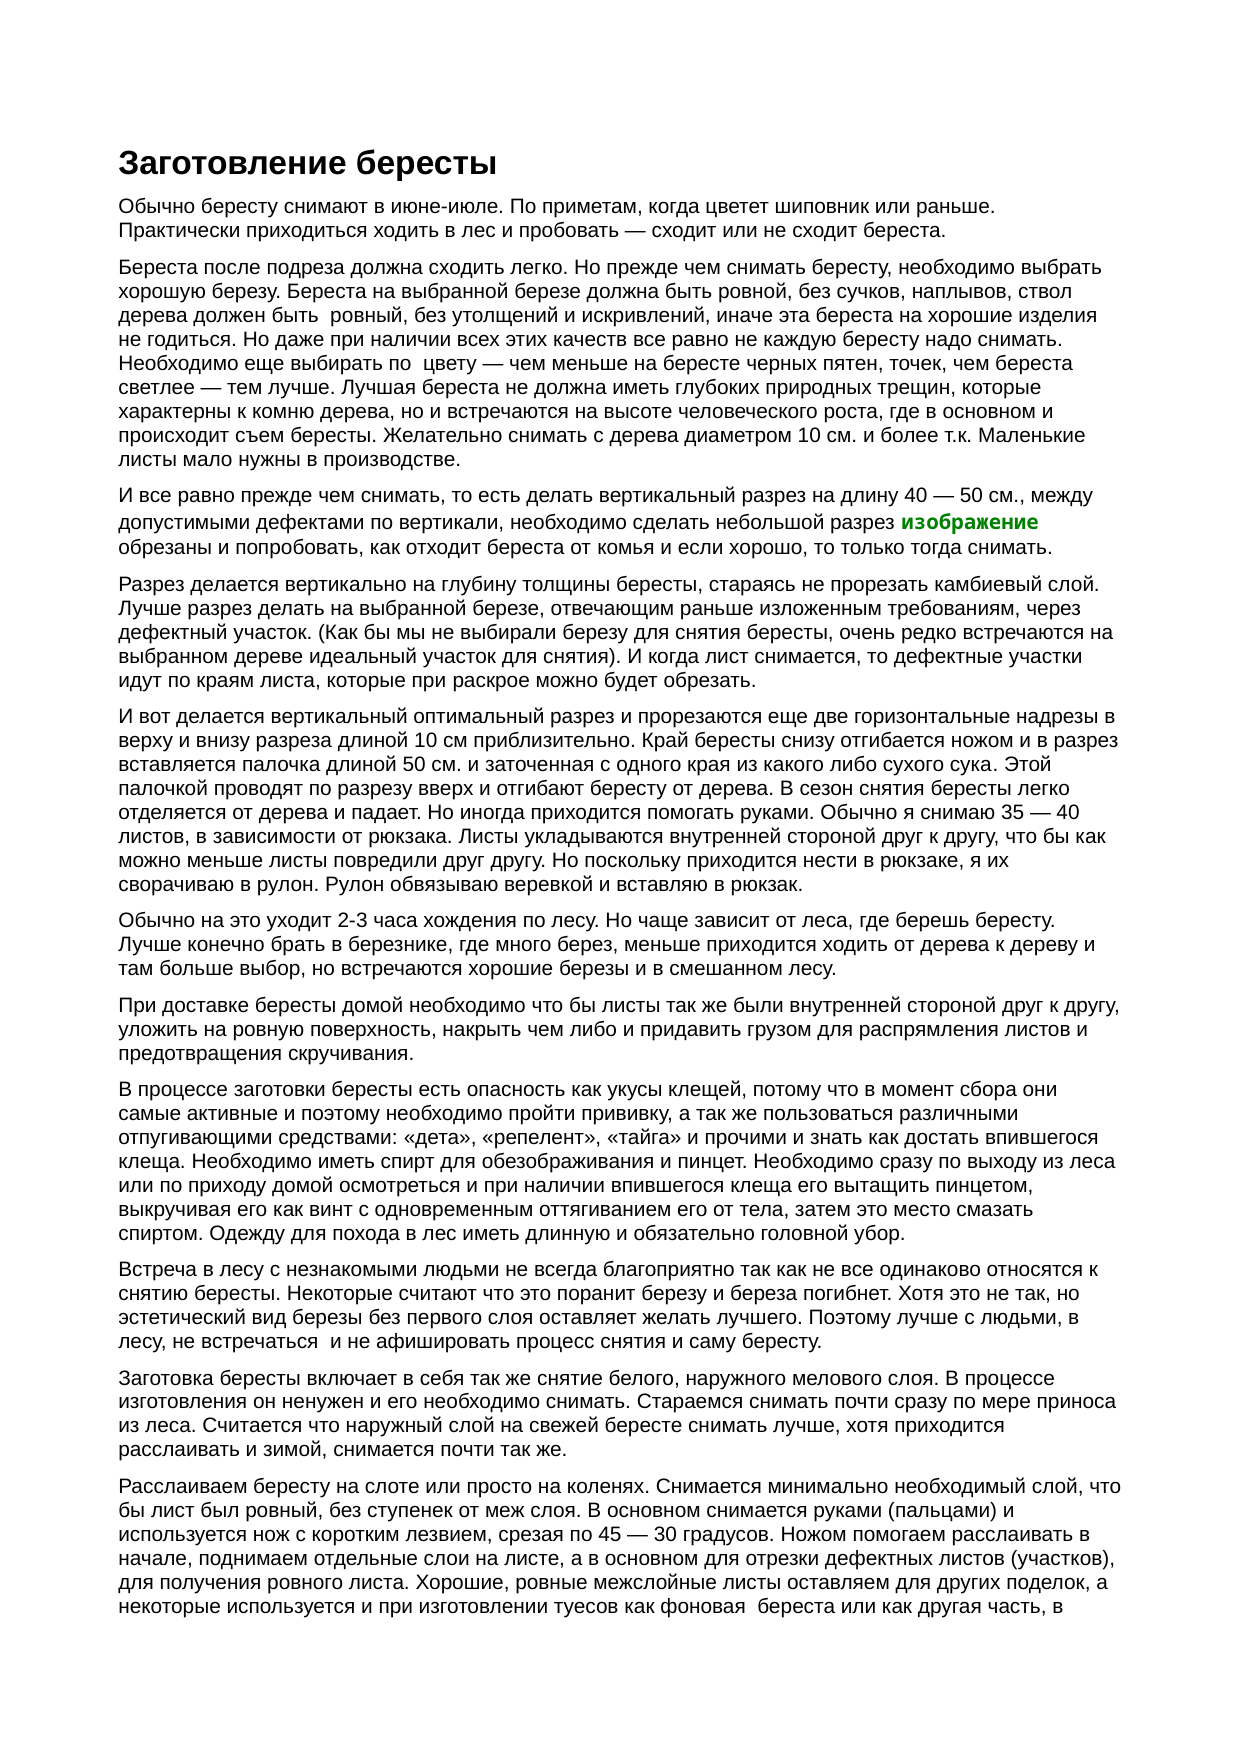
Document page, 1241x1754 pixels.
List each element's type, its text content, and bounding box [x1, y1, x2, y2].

text Разрез делается вертикально на глубину толщины бересты, стараясь не прорезать камбиевый слой. Лучше разрез делать на выбранной березе, отвечающим раньше изложенным требованиям, через дефектный участок. (Как бы мы не выбирали березу для снятия бересты, очень редко встречаются на выбранном дереве идеальный участок для снятия). И когда лист снимается, то дефектные участки идут по краям листа, которые при раскрое можно будет обрезать. [118, 572, 1122, 691]
text В процессе заготовки бересты есть опасность как укусы клещей, потому что в момент сбора они самые активные и поэтому необходимо пройти прививку, а так же пользоваться различными отпугивающими средствами: «дета», «репелент», «тайга» и прочими и знать как достать впившегося клеща. Необходимо иметь спирт для обезображивания и пинцет. Необходимо сразу по выходу из леса или по приходу домой осмотреться и при наличии впившегося клеща его вытащить пинцетом, выкручивая его как винт с одновременным оттягиванием его от тела, затем это место смазать спиртом. Одежду для похода в лес иметь длинную и обязательно головной убор. [118, 1077, 1122, 1244]
text Береста после подреза должна сходить легко. Но прежде чем снимать бересту, необходимо выбрать хорошую березу. Береста на выбранной березе должна быть ровной, без сучков, наплывов, ствол дерева должен быть ровный, без утолщений и искривлений, иначе эта береста на хорошие изделия не годиться. Но даже при наличии всех этих качеств все равно не каждую бересту надо снимать. Необходимо еще выбирать по цвету — чем меньше на бересте черных пятен, точек, чем береста светлее — тем лучше. Лучшая береста не должна иметь глубоких природных трещин, которые характерны к комню дерева, но и встречаются на высоте человеческого роста, где в основном и происходит съем бересты. Желательно снимать с дерева диаметром 10 см. и более т.к. Маленькие листы мало нужны в производстве. [118, 255, 1122, 470]
text И все равно прежде чем снимать, то есть делать вертикальный разрез на длину 40 — 50 см., между допустимыми дефектами по вертикали, необходимо сделать небольшой разрез изображение обрезаны и попробовать, как отходит береста от комья и если хорошо, то только тогда снимать. [118, 483, 1122, 559]
text Обычно бересту снимают в июне-июле. По приметам, когда цветет шиповник или раньше. Практически приходиться ходить в лес и пробовать — сходит или не сходит береста. [118, 194, 1122, 242]
text При доставке бересты домой необходимо что бы листы так же были внутренней стороной друг к другу, уложить на ровную поверхность, накрыть чем либо и придавить грузом для распрямления листов и предотвращения скручивания. [118, 992, 1122, 1064]
subtitle Заготовление бересты [118, 143, 1122, 182]
text Встреча в лесу с незнакомыми людьми не всегда благоприятно так как не все одинаково относятся к снятию бересты. Некоторые считают что это поранит березу и береза погибнет. Хотя это не так, но эстетический вид березы без первого слоя оставляет желать лучшего. Поэтому лучше с людьми, в лесу, не встречаться и не афишировать процесс снятия и саму бересту. [118, 1257, 1122, 1353]
text Обычно на это уходит 2-3 часа хождения по лесу. Но чаще зависит от леса, где берешь бересту. Лучше конечно брать в березнике, где много берез, меньше приходится ходить от дерева к дереву и там больше выбор, но встречаются хорошие березы и в смешанном лесу. [118, 908, 1122, 980]
text И вот делается вертикальный оптимальный разрез и прорезаются еще две горизонтальные надрезы в верху и внизу разреза длиной 10 см приблизительно. Край бересты снизу отгибается ножом и в разрез вставляется палочка длиной 50 см. и заточенная с одного края из какого либо сухого сука. Этой палочкой проводят по разрезу вверх и отгибают бересту от дерева. В сезон снятия бересты легко отделяется от дерева и падает. Но иногда приходится помогать руками. Обычно я снимаю 35 — 40 листов, в зависимости от рюкзака. Листы укладываются внутренней стороной друг к другу, что бы как можно меньше листы повредили друг другу. Но поскольку приходится нести в рюкзаке, я их сворачиваю в рулон. Рулон обвязываю веревкой и вставляю в рюкзак. [118, 704, 1122, 896]
text Расслаиваем бересту на слоте или просто на коленях. Снимается минимально необходимый слой, что бы лист был ровный, без ступенек от меж слоя. В основном снимается руками (пальцами) и используется нож с коротким лезвием, срезая по 45 — 30 градусов. Ножом помогаем расслаивать в начале, поднимаем отдельные слои на листе, а в основном для отрезки дефектных листов (участков), для получения ровного листа. Хорошие, ровные межслойные листы оставляем для других поделок, а некоторые используется и при изготовлении туесов как фоновая береста или как другая часть, в [118, 1474, 1122, 1617]
text Заготовка бересты включает в себя так же снятие белого, наружного мелового слоя. В процессе изготовления он ненужен и его необходимо снимать. Стараемся снимать почти сразу по мере приноса из леса. Считается что наружный слой на свежей бересте снимать лучше, хотя приходится расслаивать и зимой, снимается почти так же. [118, 1365, 1122, 1461]
